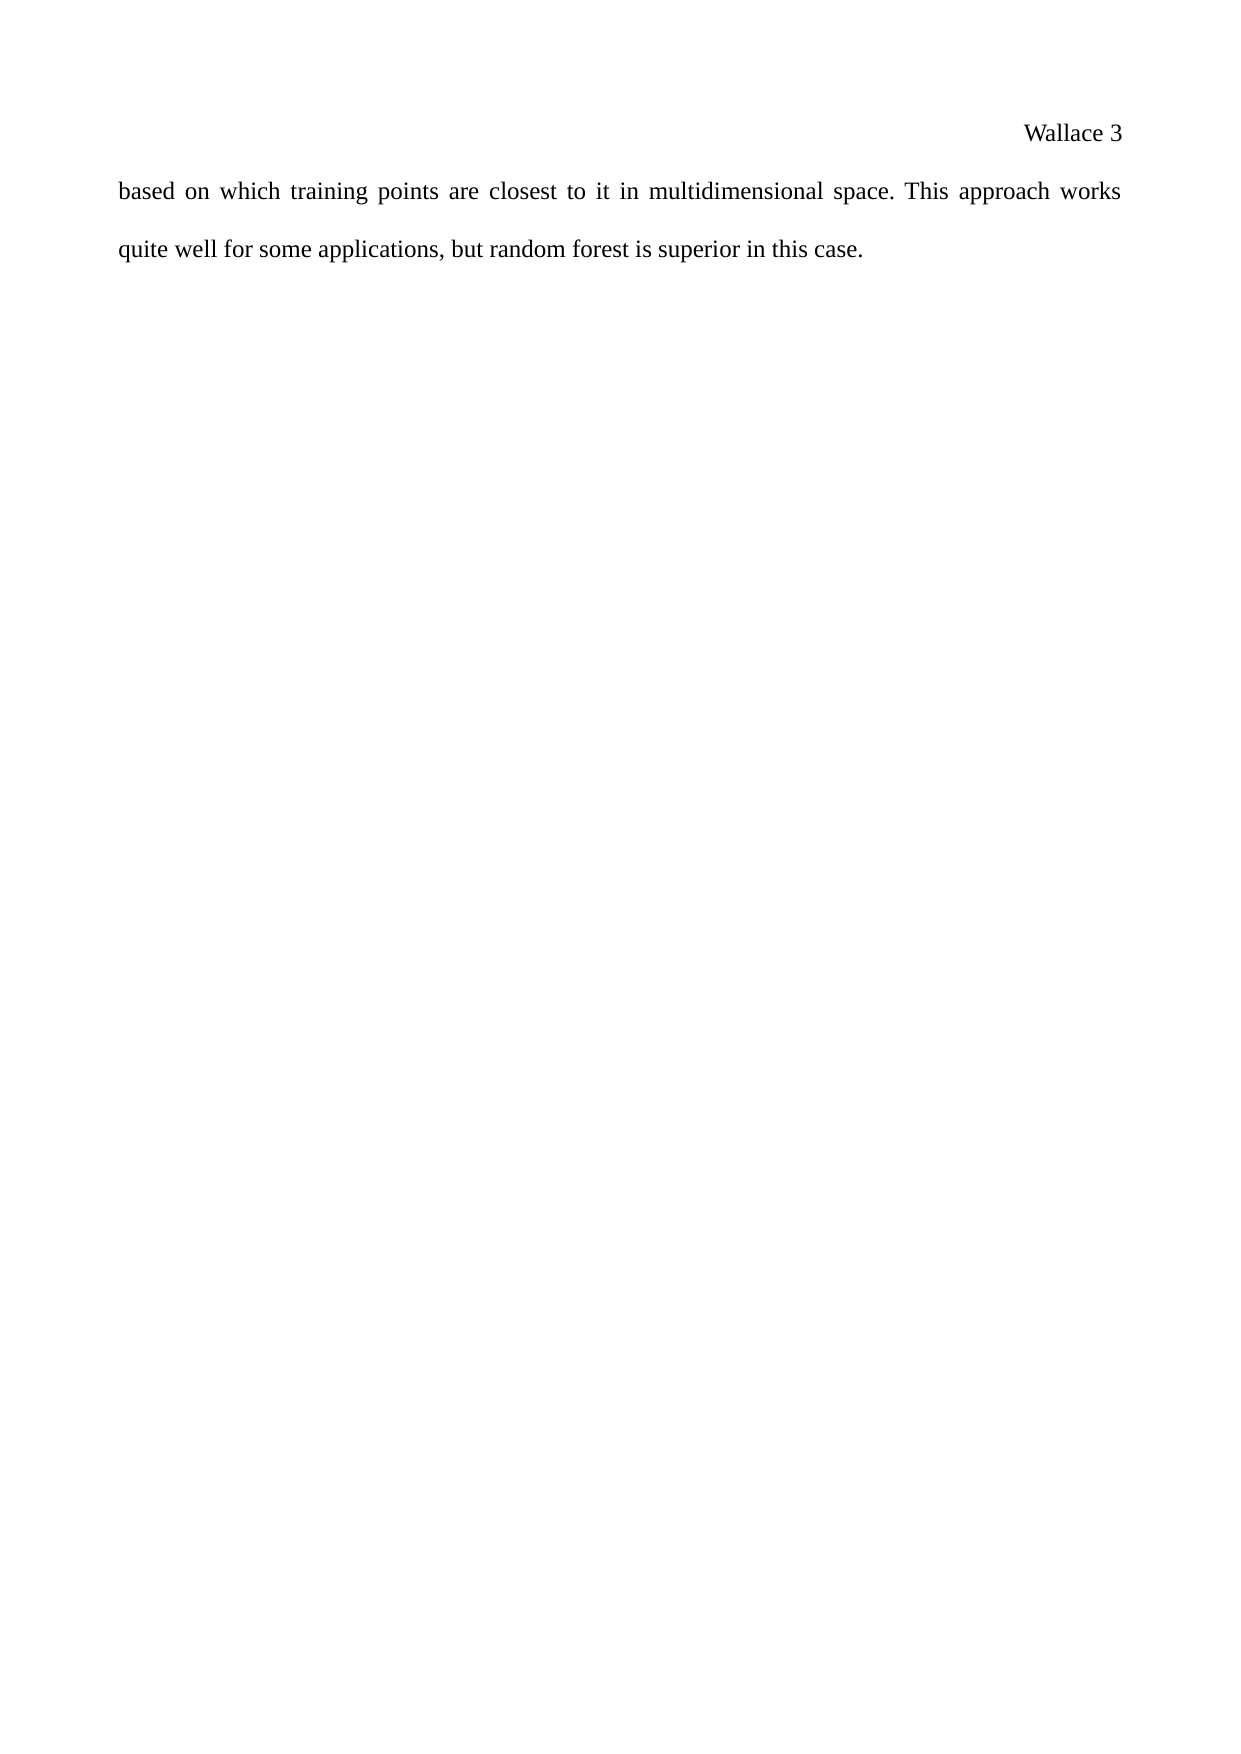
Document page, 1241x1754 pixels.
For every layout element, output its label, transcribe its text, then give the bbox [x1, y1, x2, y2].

text based on which training points are closest to it in multidimensional space. This approach works quite well for some applications, but random forest is superior in this case. [118, 176, 1122, 263]
